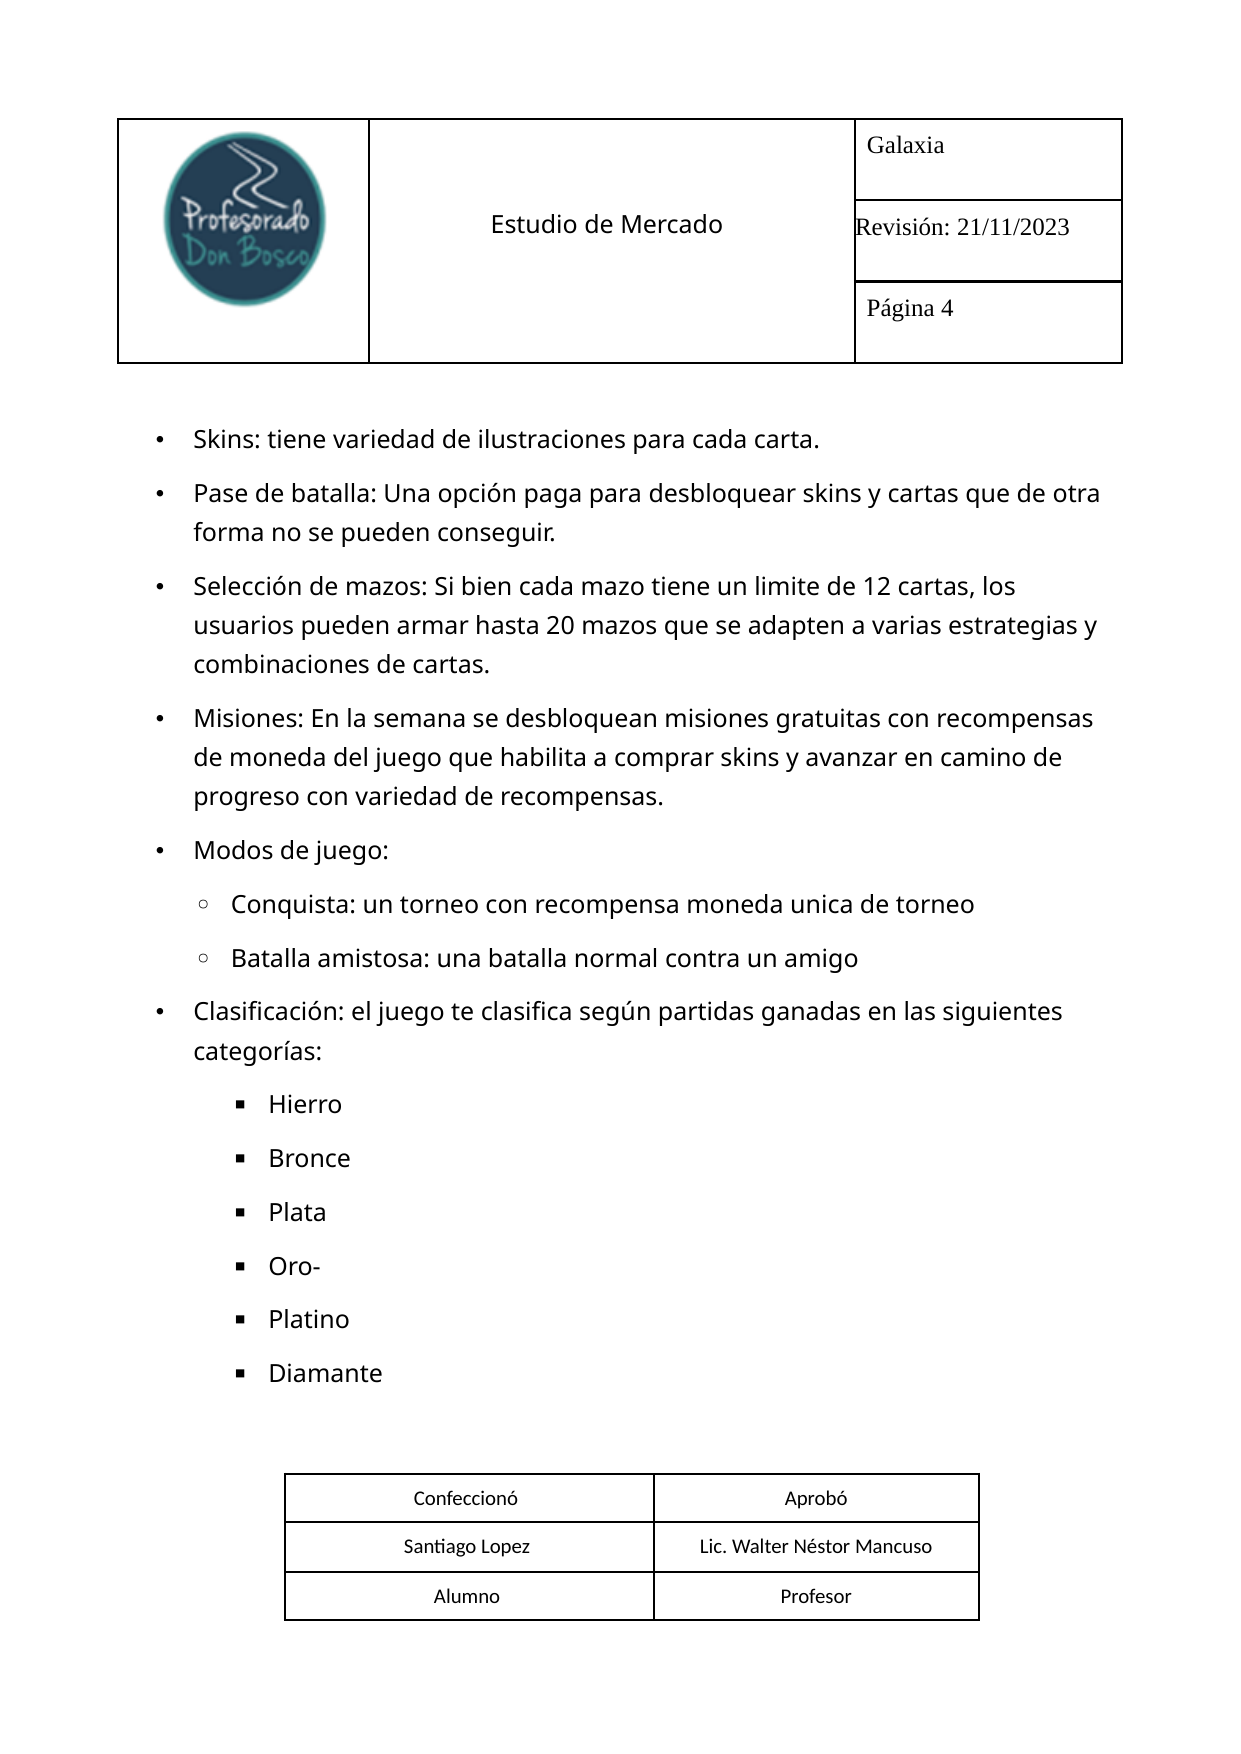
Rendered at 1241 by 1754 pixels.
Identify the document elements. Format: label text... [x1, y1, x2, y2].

picture [160, 130, 328, 311]
list Platino [231, 1302, 1122, 1336]
list Pase de batalla: Una opción paga para desbloquear skins y cartas que de otra forma no se pueden conseguir. [156, 476, 1122, 549]
list Plata [231, 1194, 1122, 1228]
list Clasificación: el juego te clasifica según partidas ganadas en las siguientes categorías: [156, 994, 1122, 1067]
list Oro- [231, 1248, 1122, 1282]
list Hierro [231, 1087, 1122, 1121]
list Conquista: un torneo con recompensa moneda unica de torneo [193, 886, 1122, 921]
list Batalla amistosa: una batalla normal contra un amigo [193, 940, 1122, 974]
list Bronce [231, 1141, 1122, 1175]
list Misiones: En la semana se desbloquean misiones gratuitas con recompensas de moneda del juego que habilita a comprar skins y avanzar en camino de progreso con variedad de recompensas. [156, 701, 1122, 813]
list Modos de juego: [156, 833, 1122, 867]
list Selección de mazos: Si bien cada mazo tiene un limite de 12 cartas, los usuarios pueden armar hasta 20 mazos que se adapten a varias estrategias y combinaciones de cartas. [156, 568, 1122, 681]
list Diamante [231, 1356, 1122, 1390]
list Skins: tiene variedad de ilustraciones para cada carta. [156, 422, 1122, 456]
